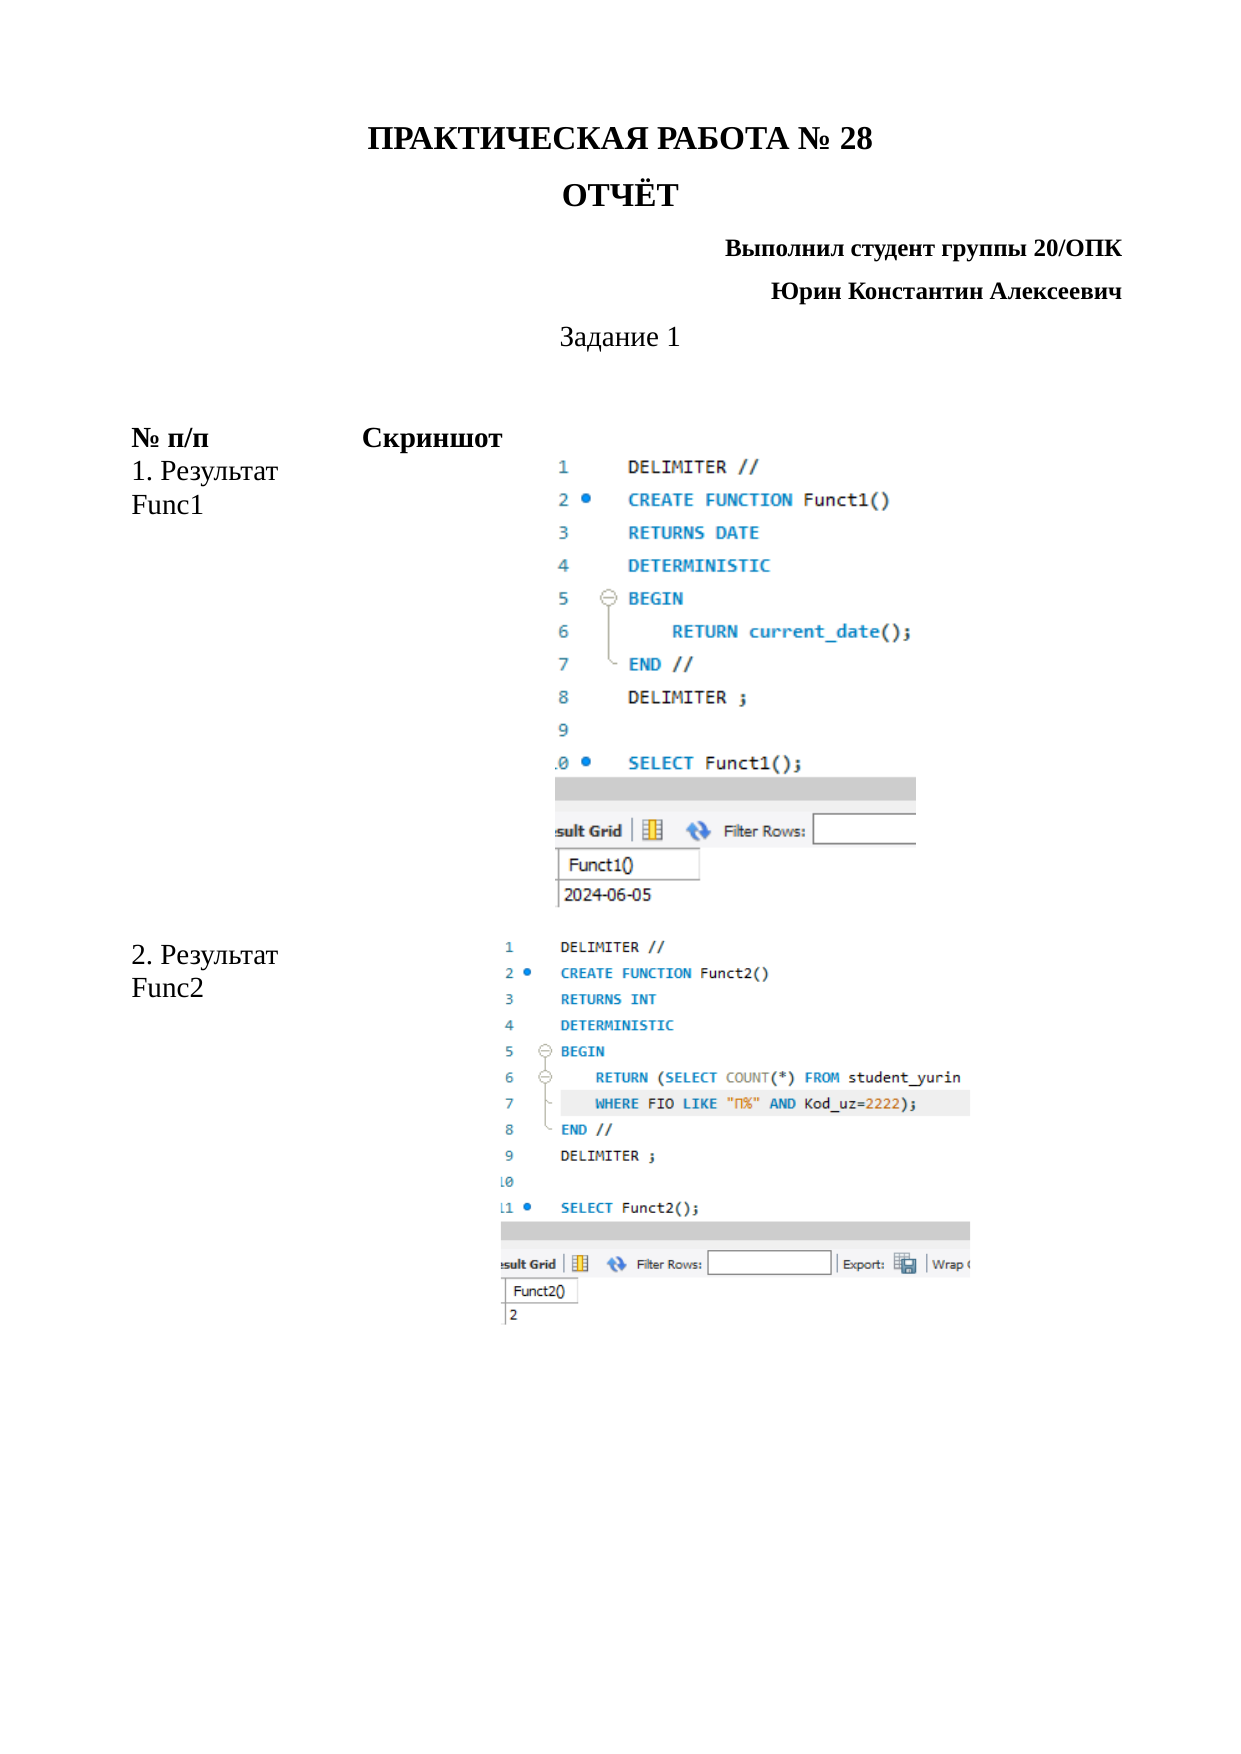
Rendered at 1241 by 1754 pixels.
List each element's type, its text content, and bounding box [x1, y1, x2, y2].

table_header Скриншот [349, 420, 1122, 453]
picture [555, 453, 916, 909]
picture [500, 937, 971, 1326]
table_cell [349, 454, 1122, 937]
text Задание 1 [118, 319, 1122, 353]
text Юрин Константин Алексеевич [118, 276, 1122, 305]
text ПРАКТИЧЕСКАЯ РАБОТА № 28 [118, 118, 1122, 156]
table_header № п/п [118, 420, 349, 453]
table_cell [349, 937, 1122, 1338]
text ОТЧЁТ [118, 176, 1122, 214]
text Выполнил студент группы 20/ОПК [118, 233, 1122, 262]
table_cell 1. Результат Func1 [118, 454, 349, 937]
table_cell 2. Результат Func2 [118, 937, 349, 1338]
